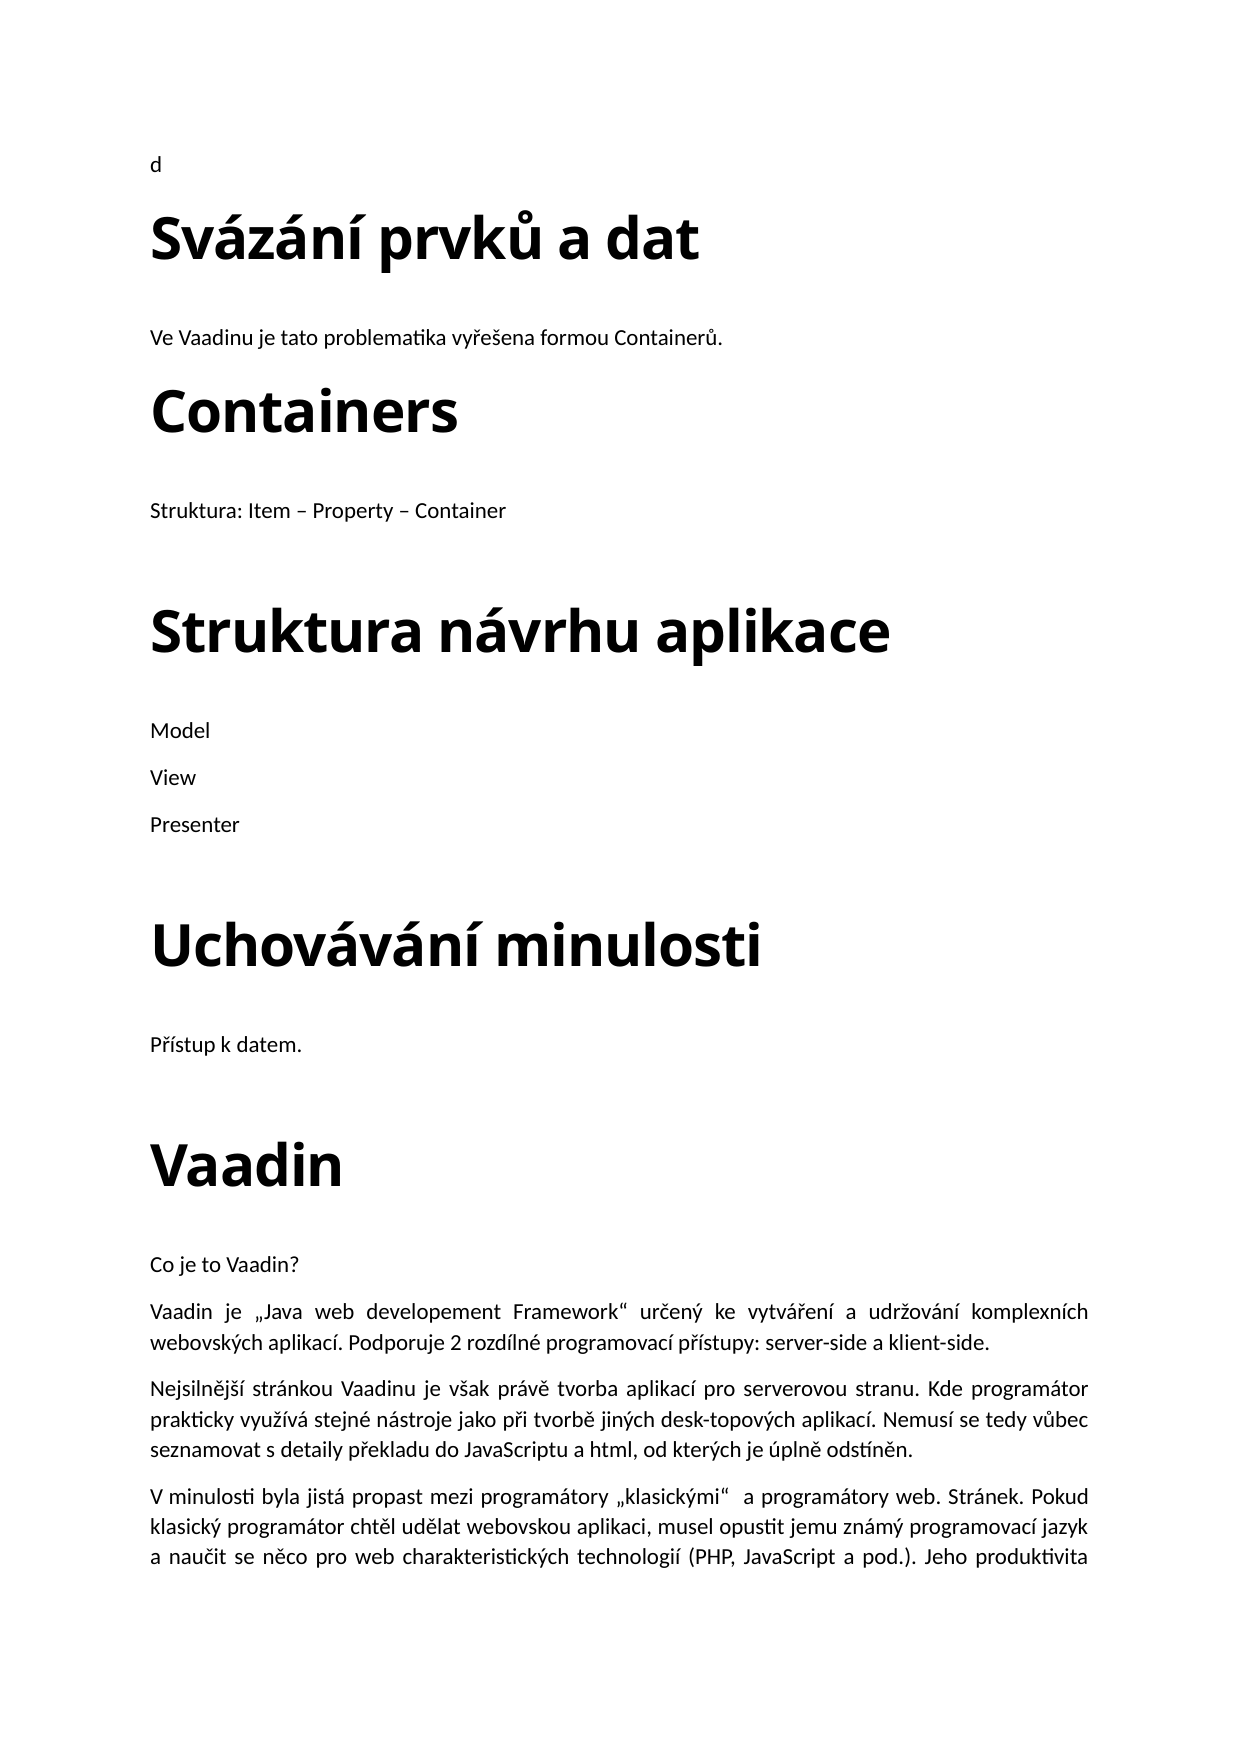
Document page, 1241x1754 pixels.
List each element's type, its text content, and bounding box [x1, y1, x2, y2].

text Presenter [150, 810, 1090, 838]
title Uchovávání minulosti [150, 904, 1090, 983]
title Svázání prvků a dat [150, 197, 1090, 276]
text Vaadin je „Java web developement Framework“ určený ke vytváření a udržování komplexních webovských aplikací. Podporuje 2 rozdílné programovací přístupy: server-side a klient-side. [150, 1297, 1090, 1356]
title Struktura návrhu aplikace [150, 590, 1090, 670]
title Containers [150, 370, 1090, 449]
text d [150, 150, 1090, 178]
text Přístup k datem. [150, 1030, 1090, 1058]
text Co je to Vaadin? [150, 1251, 1090, 1278]
text Model [150, 717, 1090, 744]
text V minulosti byla jistá propast mezi programátory „klasickými“ a programátory web. Stránek. Pokud klasický programátor chtěl udělat webovskou aplikaci, musel opustit jemu známý programovací jazyk a naučit se něco pro web charakteristických technologií (PHP, JavaScript a pod.). Jeho produktivita [150, 1482, 1090, 1570]
text View [150, 763, 1090, 791]
title Vaadin [150, 1124, 1090, 1204]
text Struktura: Item – Property – Container [150, 496, 1090, 524]
text Nejsilnější stránkou Vaadinu je však právě tvorba aplikací pro serverovou stranu. Kde programátor prakticky využívá stejné nástroje jako při tvorbě jiných desk-topových aplikací. Nemusí se tedy vůbec seznamovat s detaily překladu do JavaScriptu a html, od kterých je úplně odstíněn. [150, 1374, 1090, 1463]
text Ve Vaadinu je tato problematika vyřešena formou Containerů. [150, 323, 1090, 351]
